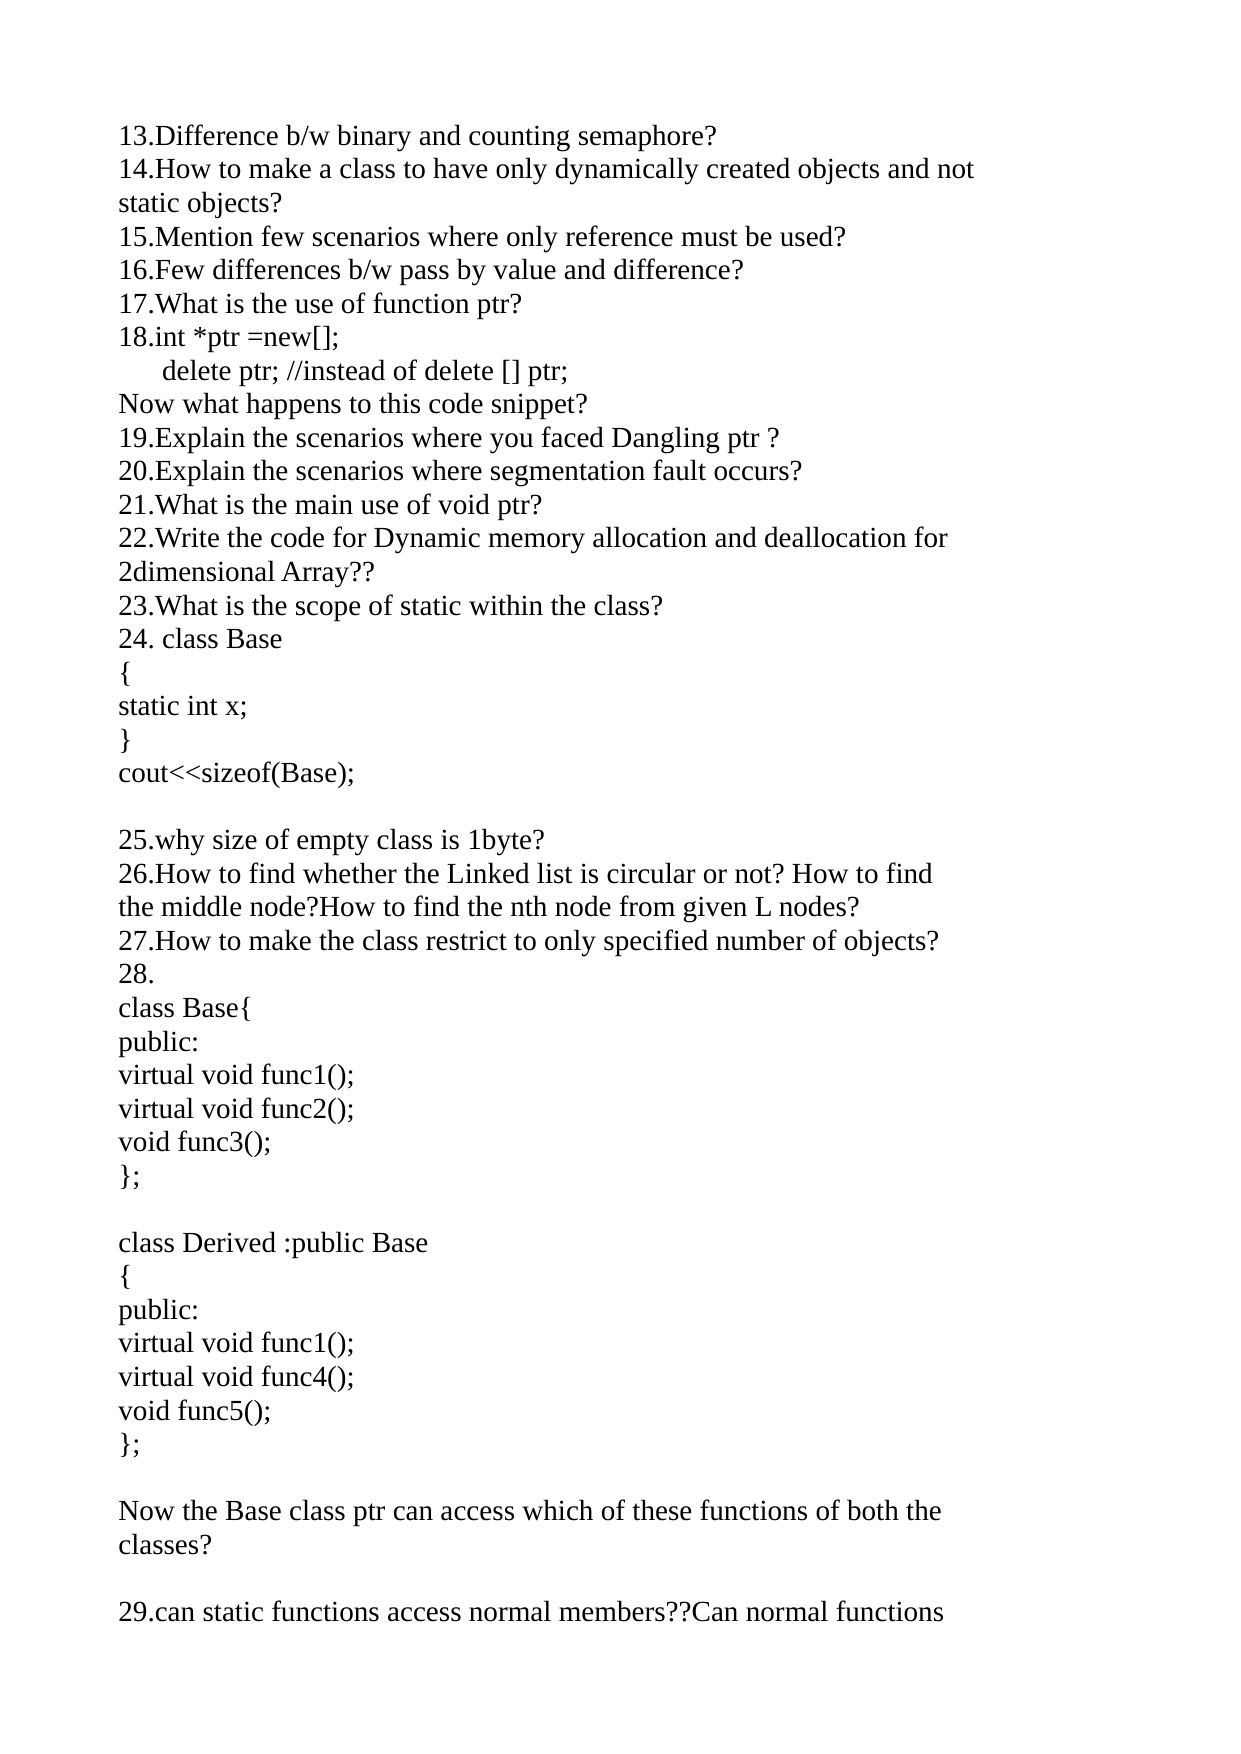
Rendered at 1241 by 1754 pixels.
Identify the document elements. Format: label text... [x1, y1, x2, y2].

text 13.Difference b/w binary and counting semaphore? 14.How to make a class to have only dynamically created objects and not static objects? 15.Mention few scenarios where only reference must be used? 16.Few differences b/w pass by value and difference? 17.What is the use of function ptr? 18.int *ptr =new[]; delete ptr; //instead of delete [] ptr; Now what happens to this code snippet? 19.Explain the scenarios where you faced Dangling ptr ? 20.Explain the scenarios where segmentation fault occurs? 21.What is the main use of void ptr? 22.Write the code for Dynamic memory allocation and deallocation for 2dimensional Array?? 23.What is the scope of static within the class? 24. class Base { static int x; } cout<<sizeof(Base); 25.why size of empty class is 1byte? 26.How to find whether the Linked list is circular or not? How to find the middle node?How to find the nth node from given L nodes? 27.How to make the class restrict to only specified number of objects? 28. class Base{ public: virtual void func1(); virtual void func2(); void func3(); }; class Derived :public Base { public: virtual void func1(); virtual void func4(); void func5(); }; Now the Base class ptr can access which of these functions of both the classes? 29.can static functions access normal members??Can normal functions [118, 118, 1122, 1627]
